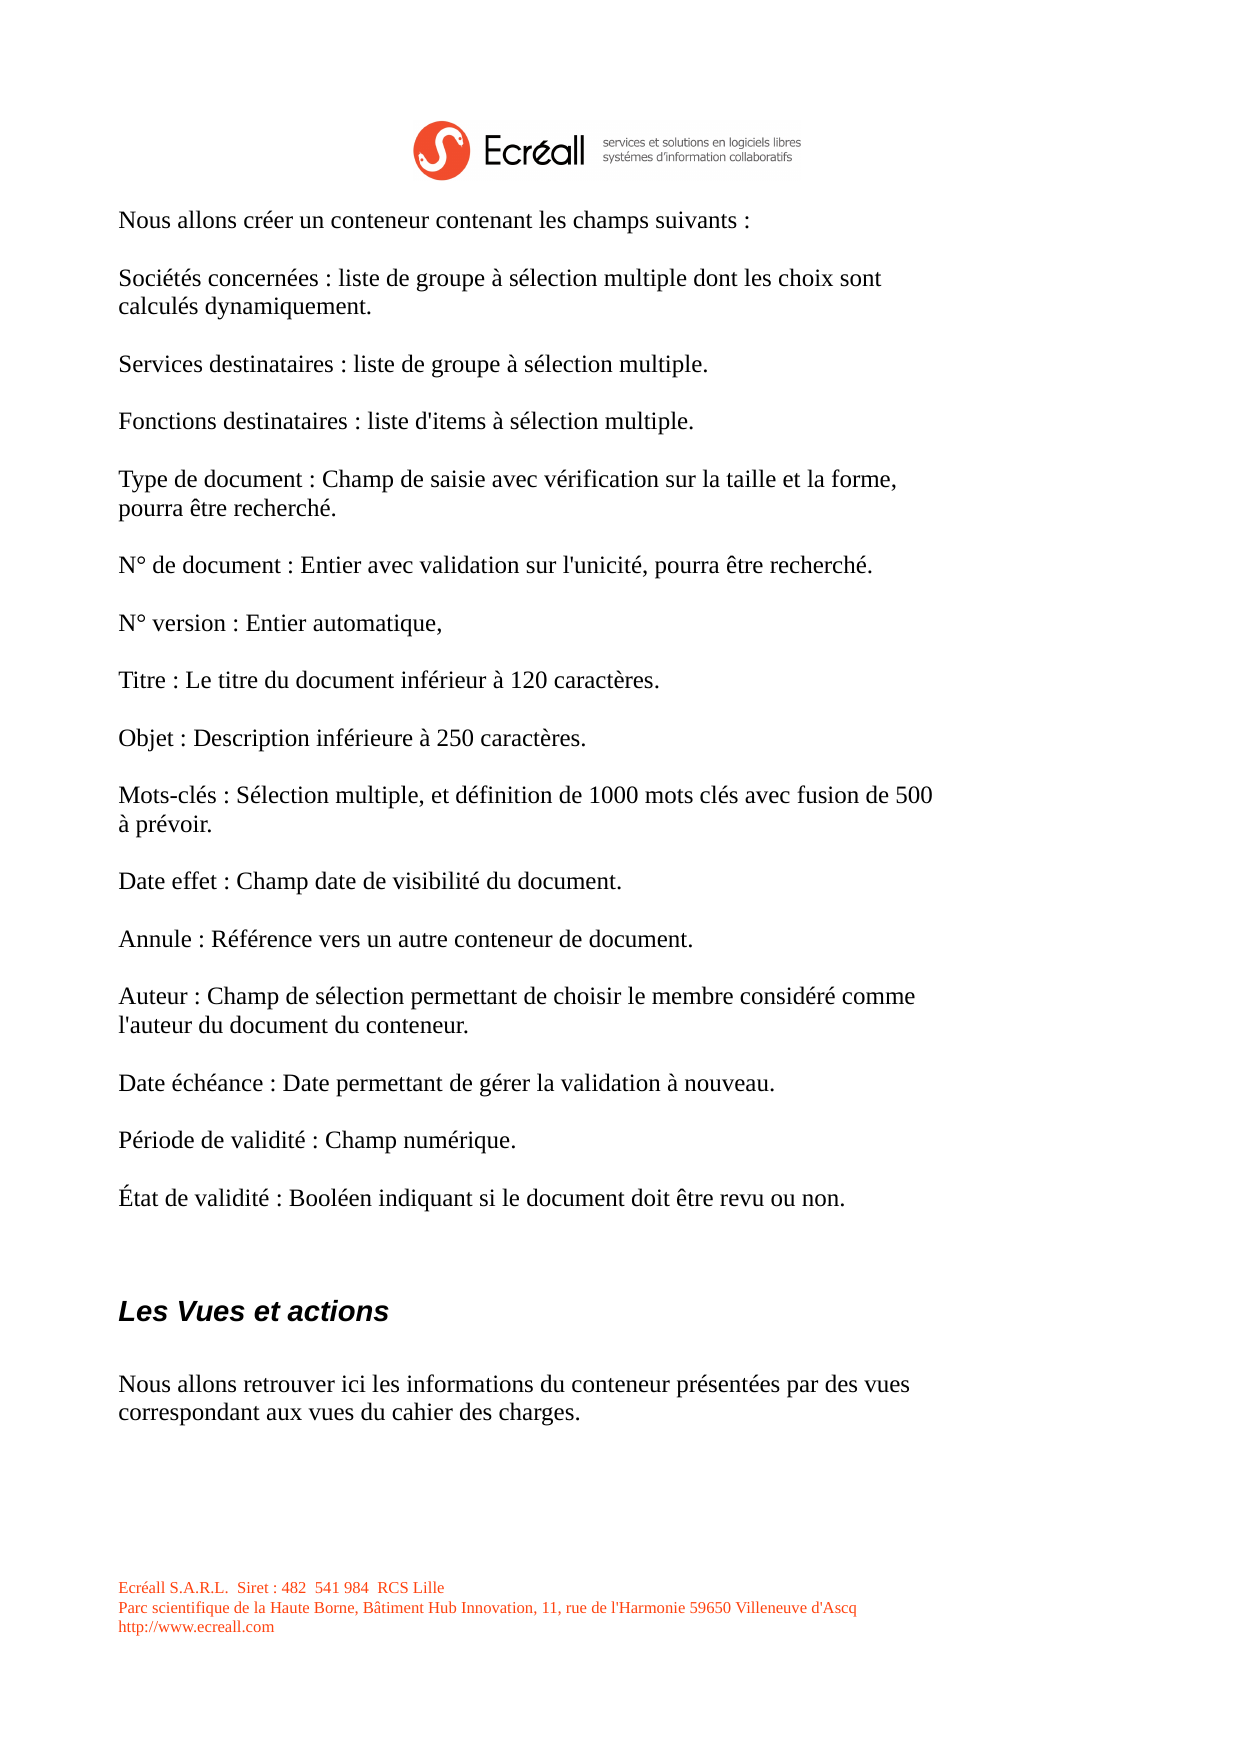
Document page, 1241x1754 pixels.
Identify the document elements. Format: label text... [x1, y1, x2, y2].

text Date échéance : Date permettant de gérer la validation à nouveau. [118, 1068, 1122, 1096]
text Titre : Le titre du document inférieur à 120 caractères. [118, 665, 1122, 694]
text Annule : Référence vers un autre conteneur de document. [118, 924, 1122, 953]
text Auteur : Champ de sélection permettant de choisir le membre considéré comme [118, 981, 1122, 1010]
text correspondant aux vues du cahier des charges. [118, 1397, 1122, 1426]
text N° de document : Entier avec validation sur l'unicité, pourra être recherché. [118, 550, 1122, 579]
text calculés dynamiquement. [118, 291, 1122, 320]
text pourra être recherché. [118, 493, 1122, 521]
text Sociétés concernées : liste de groupe à sélection multiple dont les choix sont [118, 263, 1122, 291]
text Nous allons créer un conteneur contenant les champs suivants : [118, 205, 1122, 234]
text Nous allons retrouver ici les informations du conteneur présentées par des vues [118, 1369, 1122, 1397]
picture [413, 120, 801, 181]
text Fonctions destinataires : liste d'items à sélection multiple. [118, 406, 1122, 435]
text à prévoir. [118, 809, 1122, 838]
text Date effet : Champ date de visibilité du document. [118, 866, 1122, 895]
text Période de validité : Champ numérique. [118, 1125, 1122, 1154]
text l'auteur du document du conteneur. [118, 1010, 1122, 1039]
text N° version : Entier automatique, [118, 608, 1122, 636]
text Services destinataires : liste de groupe à sélection multiple. [118, 349, 1122, 378]
text Objet : Description inférieure à 250 caractères. [118, 723, 1122, 751]
text Mots-clés : Sélection multiple, et définition de 1000 mots clés avec fusion de 500 [118, 780, 1122, 809]
text État de validité : Booléen indiquant si le document doit être revu ou non. [118, 1183, 1122, 1211]
subtitle Les Vues et actions [118, 1294, 1122, 1327]
text Type de document : Champ de saisie avec vérification sur la taille et la forme, [118, 464, 1122, 493]
